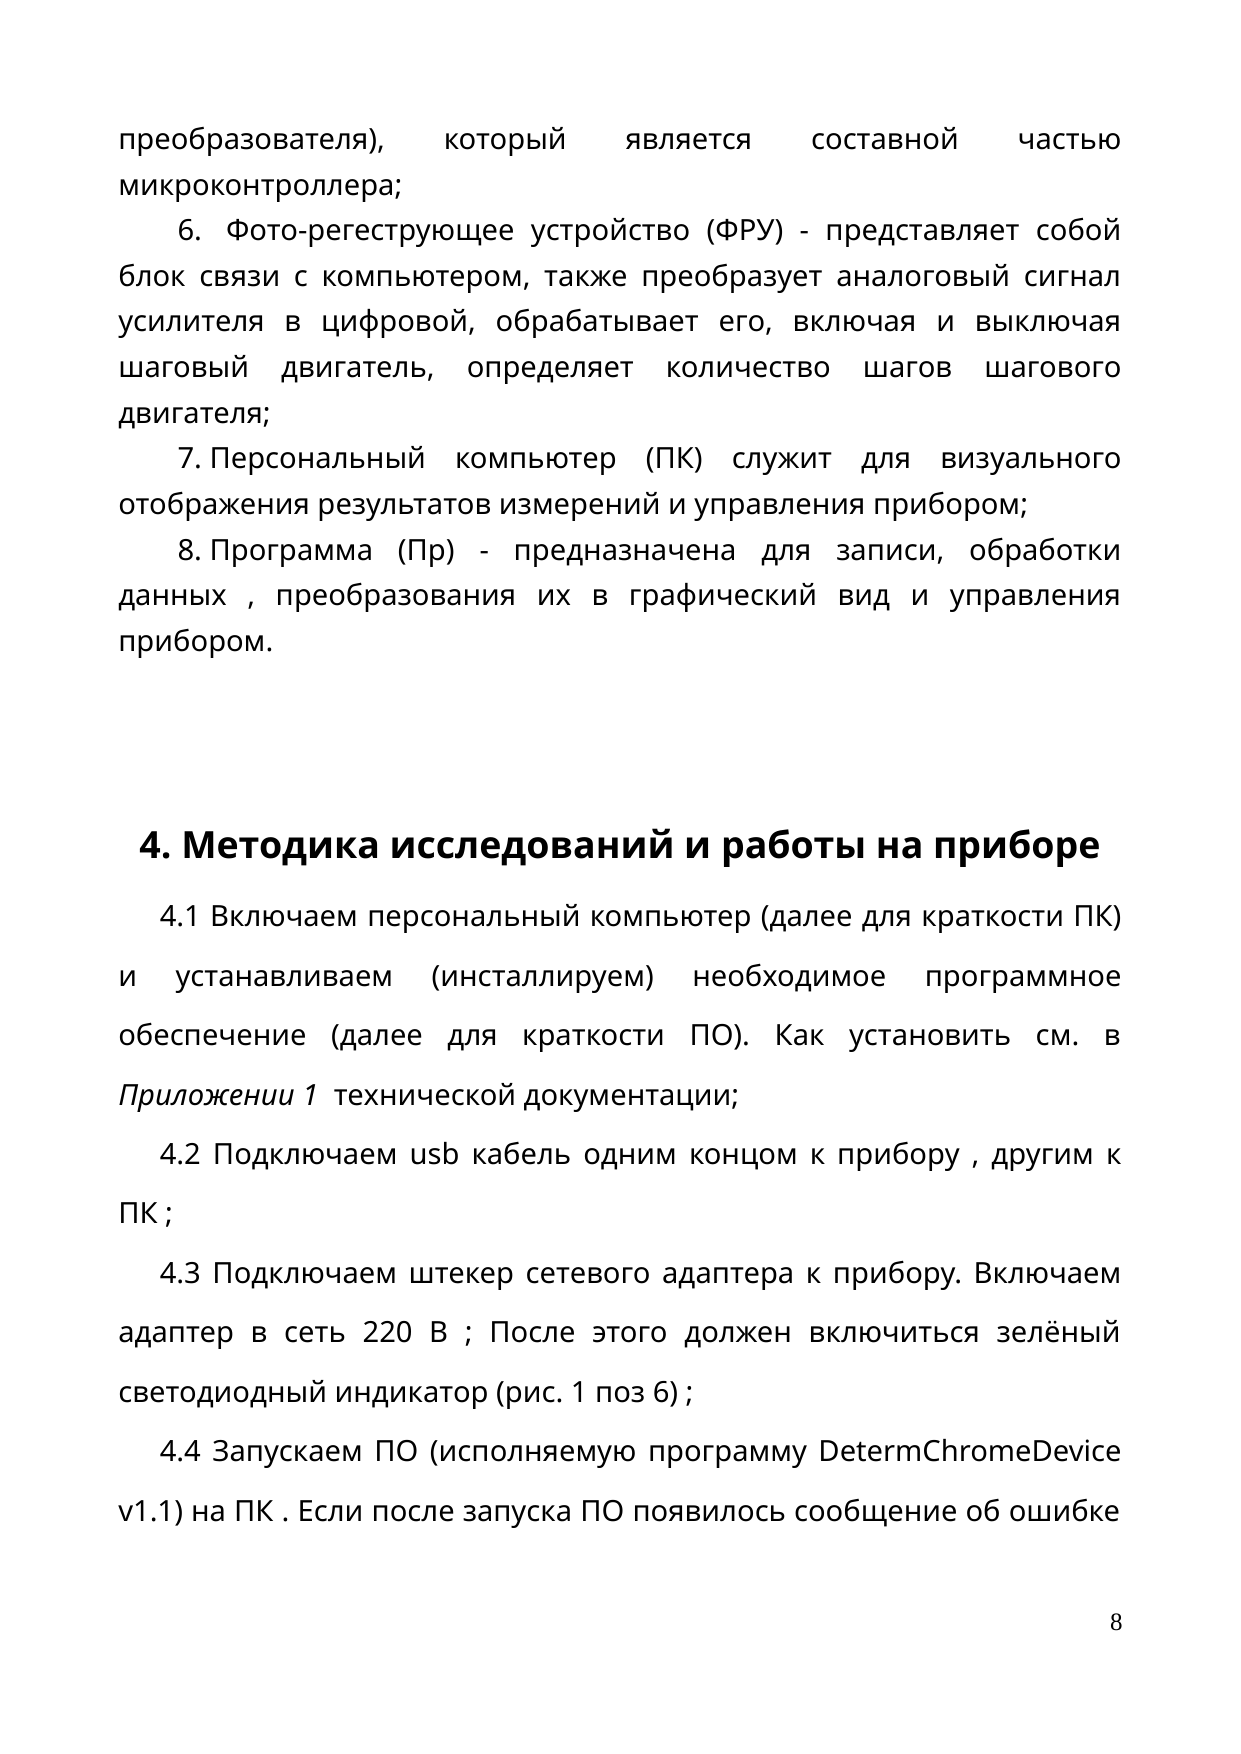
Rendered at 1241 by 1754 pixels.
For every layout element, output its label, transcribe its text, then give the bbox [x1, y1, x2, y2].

list Программа (Пр) - предназначена для записи, обработки данных , преобразования их в графический вид и управления прибором. [118, 529, 1122, 660]
text 4.4 Запускаем ПО (исполняемую программу DetermChromeDevice v1.1) на ПК . Если после запуска ПО появилось сообщение об ошибке [118, 1431, 1122, 1530]
list преобразователя), который является составной частью микроконтроллера; [118, 118, 1122, 203]
text 4.2 Подключаем usb кабель одним концом к прибору , другим к ПК ; [118, 1133, 1122, 1232]
text 4.1 Включаем персональный компьютер (далее для краткости ПК) и устанавливаем (инсталлируем) необходимое программное обеспечение (далее для краткости ПО). Как установить см. в Приложении 1 технической документации; [118, 895, 1122, 1113]
text 4. Методика исследований и работы на приборе [118, 819, 1122, 870]
text 4.3 Подключаем штекер сетевого адаптера к прибору. Включаем адаптер в сеть 220 В ; После этого должен включиться зелёный светодиодный индикатор (рис. 1 поз 6) ; [118, 1252, 1122, 1411]
list Фото-регеструющее устройство (ФРУ) - представляет собой блок связи с компьютером, также преобразует аналоговый сигнал усилителя в цифровой, обрабатывает его, включая и выключая шаговый двигатель, определяет количество шагов шагового двигателя; [118, 209, 1122, 432]
list Персональный компьютер (ПК) служит для визуального отображения результатов измерений и управления прибором; [118, 437, 1122, 523]
